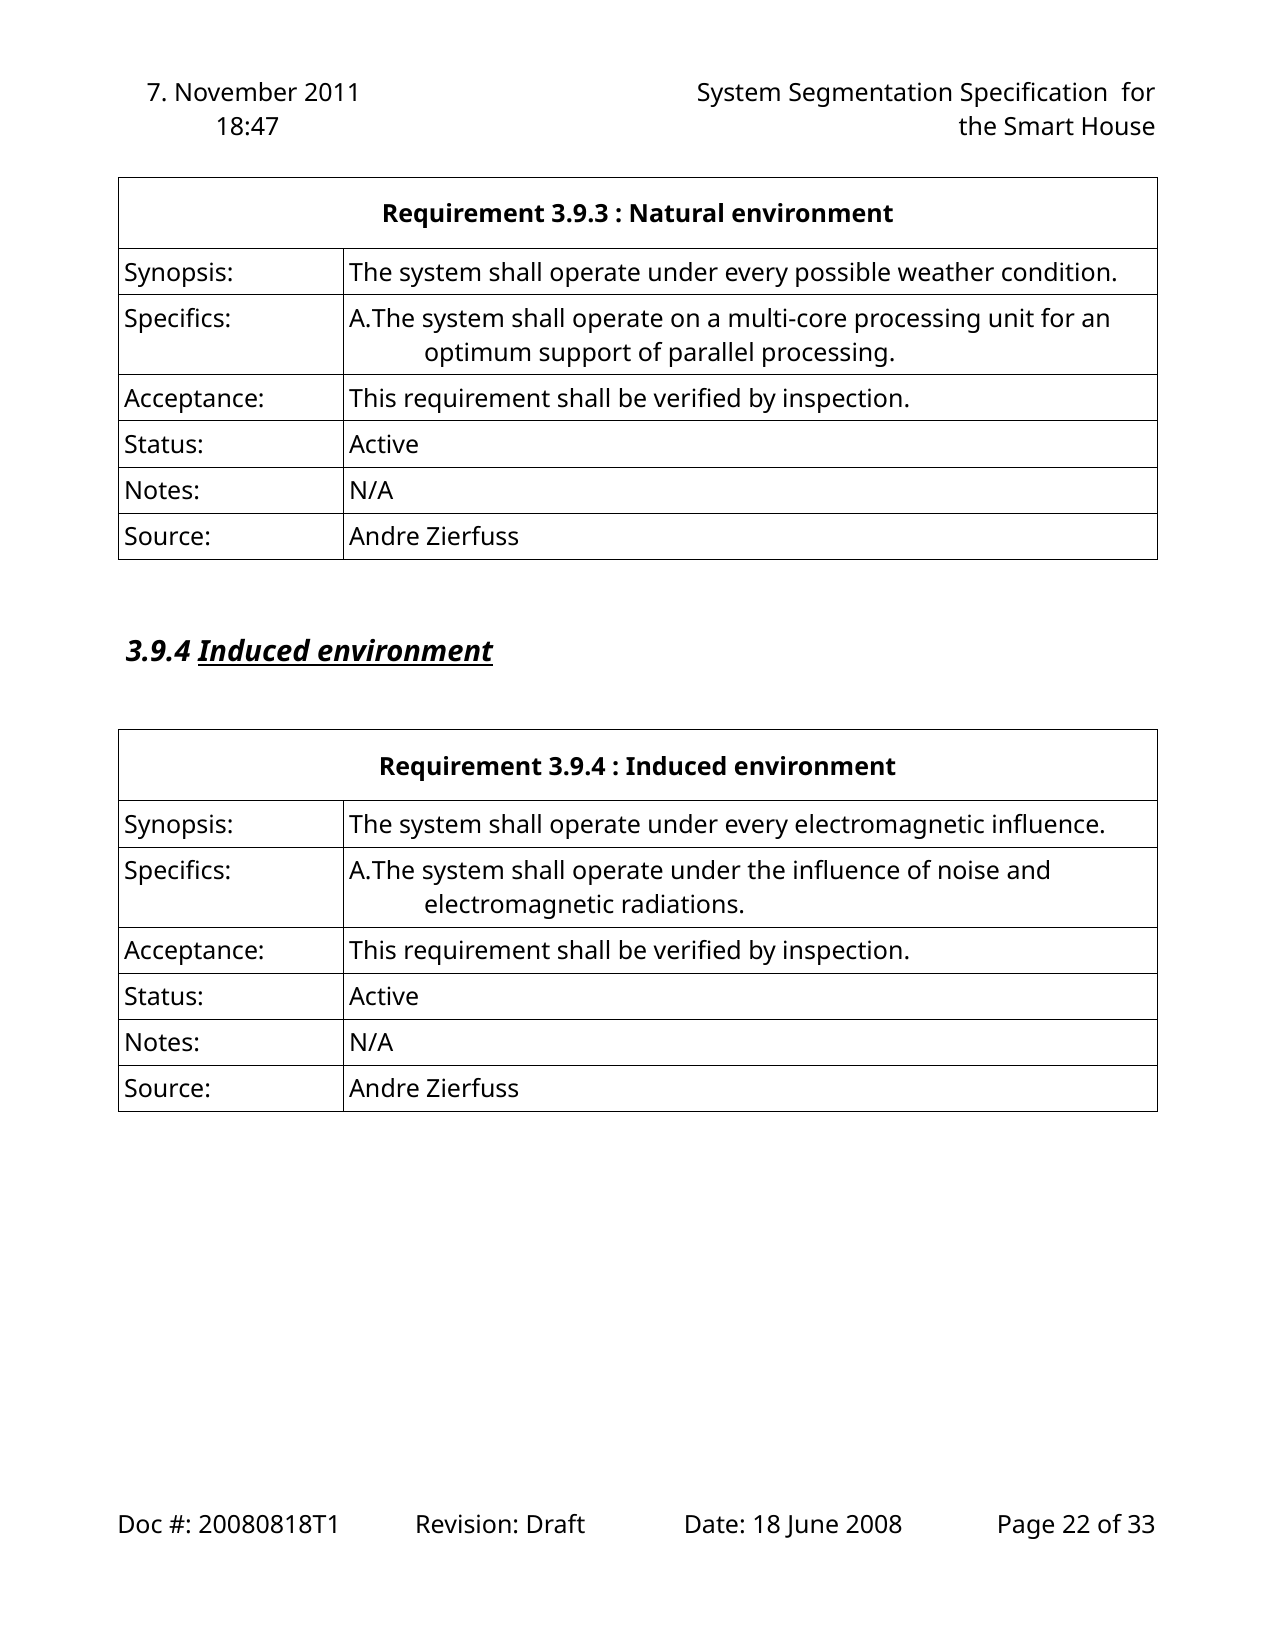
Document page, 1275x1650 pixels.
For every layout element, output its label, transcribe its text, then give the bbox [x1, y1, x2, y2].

table_cell The system shall operate under the influence of noise and electromagnetic radiations. [344, 848, 1157, 927]
table_cell Notes: [119, 1020, 343, 1065]
table_cell Specifics: [119, 848, 343, 927]
table_cell N/A [344, 468, 1157, 512]
table_cell Synopsis: [119, 801, 343, 846]
table_header Requirement 3.9.3 : Natural environment [119, 178, 1157, 248]
table_cell Status: [119, 974, 343, 1019]
table_cell Andre Zierfuss [344, 1066, 1157, 1111]
subtitle Induced environment [118, 631, 1157, 670]
table_cell Source: [119, 1066, 343, 1111]
table_header Requirement 3.9.4 : Induced environment [119, 730, 1157, 800]
table_cell Notes: [119, 468, 343, 512]
table_cell Specifics: [119, 295, 343, 374]
table_cell Synopsis: [119, 249, 343, 294]
table_cell Status: [119, 421, 343, 466]
table_cell Source: [119, 514, 343, 558]
table_cell Acceptance: [119, 928, 343, 973]
table_cell Active [344, 421, 1157, 466]
table_cell Active [344, 974, 1157, 1019]
table_cell Andre Zierfuss [344, 514, 1157, 558]
table_cell N/A [344, 1020, 1157, 1065]
table_cell The system shall operate under every possible weather condition. [344, 249, 1157, 294]
table_cell The system shall operate on a multi-core processing unit for an optimum support of parallel processing. [344, 295, 1157, 374]
table_cell Acceptance: [119, 375, 343, 420]
table_cell This requirement shall be verified by inspection. [344, 375, 1157, 420]
table_cell The system shall operate under every electromagnetic influence. [344, 801, 1157, 846]
table_cell This requirement shall be verified by inspection. [344, 928, 1157, 973]
